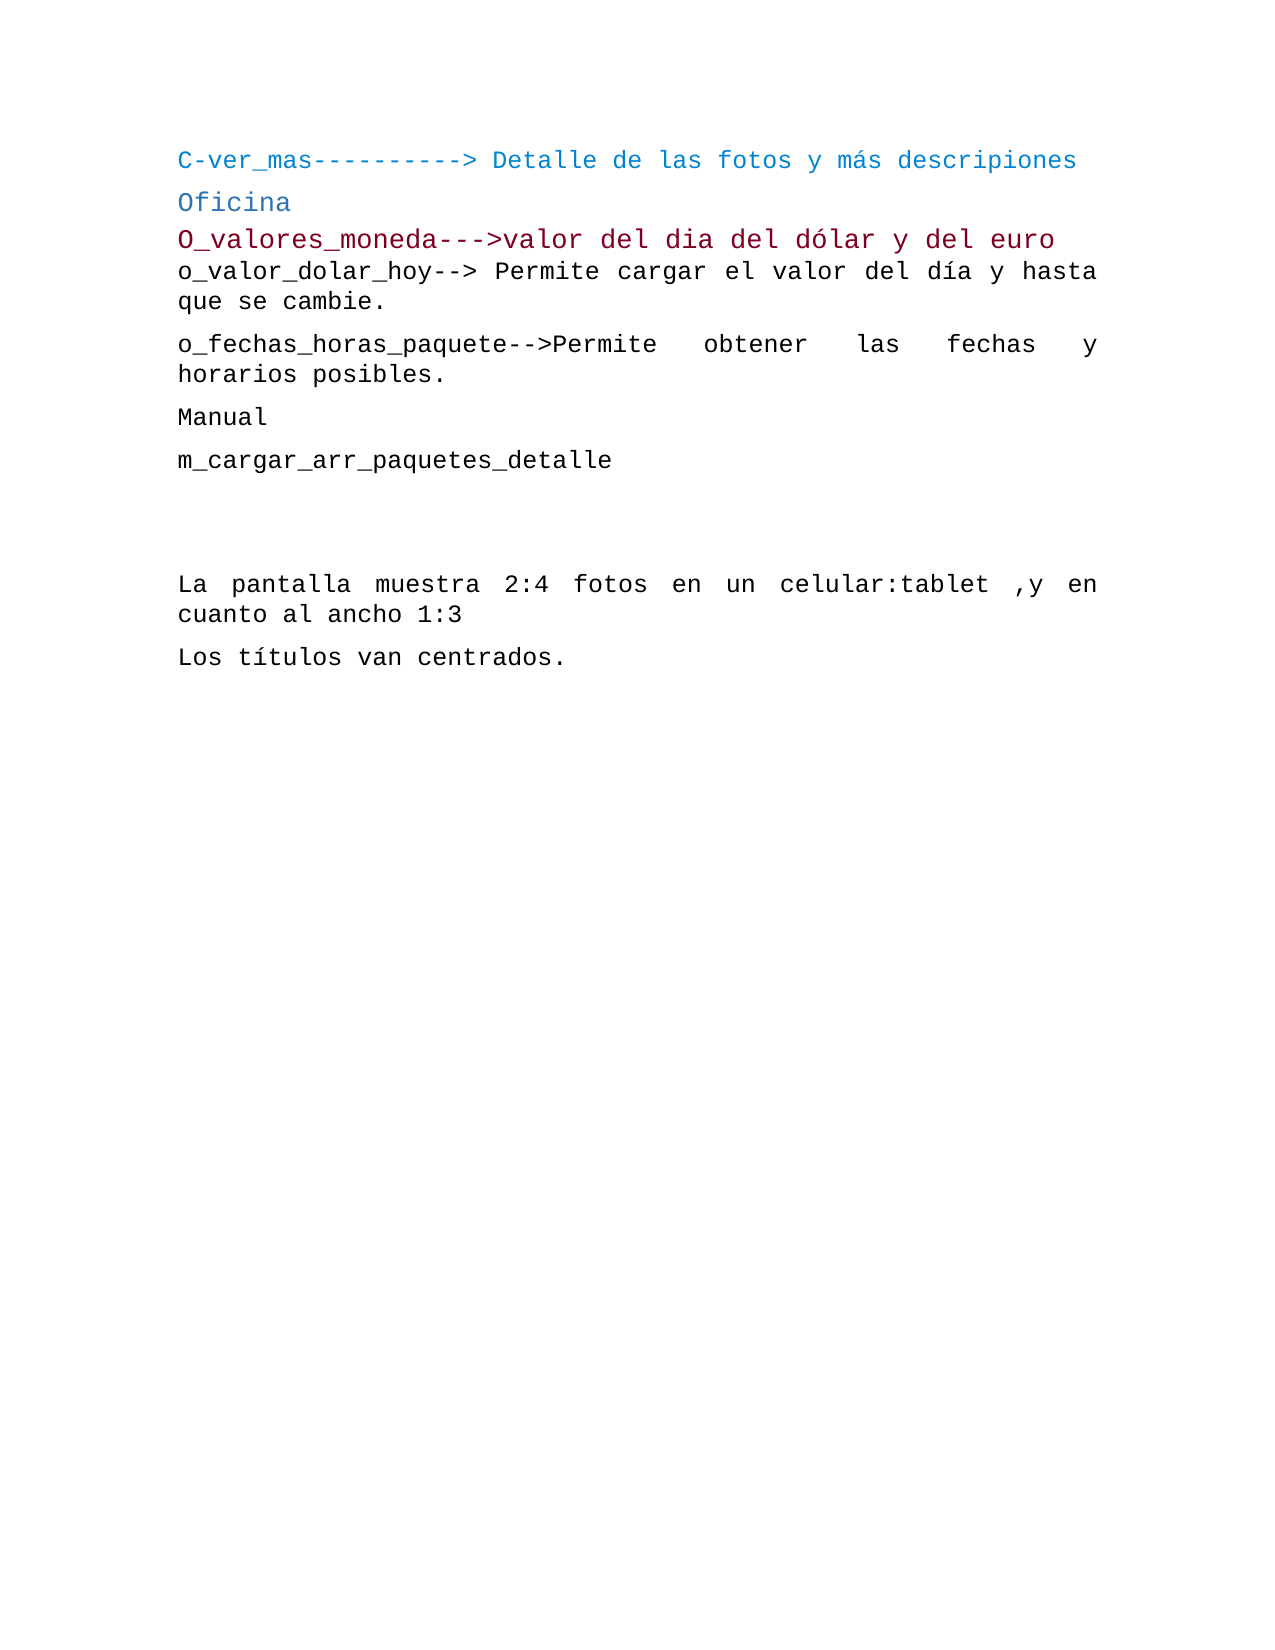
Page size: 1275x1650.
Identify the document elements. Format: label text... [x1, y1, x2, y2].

subtitle O_valores_moneda--->valor del dia del dólar y del euro [177, 225, 1098, 256]
text o_fechas_horas_paquete-->Permite obtener las fechas y horarios posibles. [177, 331, 1098, 390]
text La pantalla muestra 2:4 fotos en un celular:tablet ,y en cuanto al ancho 1:3 [177, 572, 1098, 630]
text Manual [177, 404, 1098, 433]
text Los títulos van centrados. [177, 645, 1098, 673]
subtitle Oficina [177, 188, 1098, 219]
text m_cargar_arr_paquetes_detalle [177, 447, 1098, 476]
text o_valor_dolar_hoy--> Permite cargar el valor del día y hasta que se cambie. [177, 258, 1098, 317]
text C-ver_mas----------> Detalle de las fotos y más descripiones [177, 148, 1098, 176]
